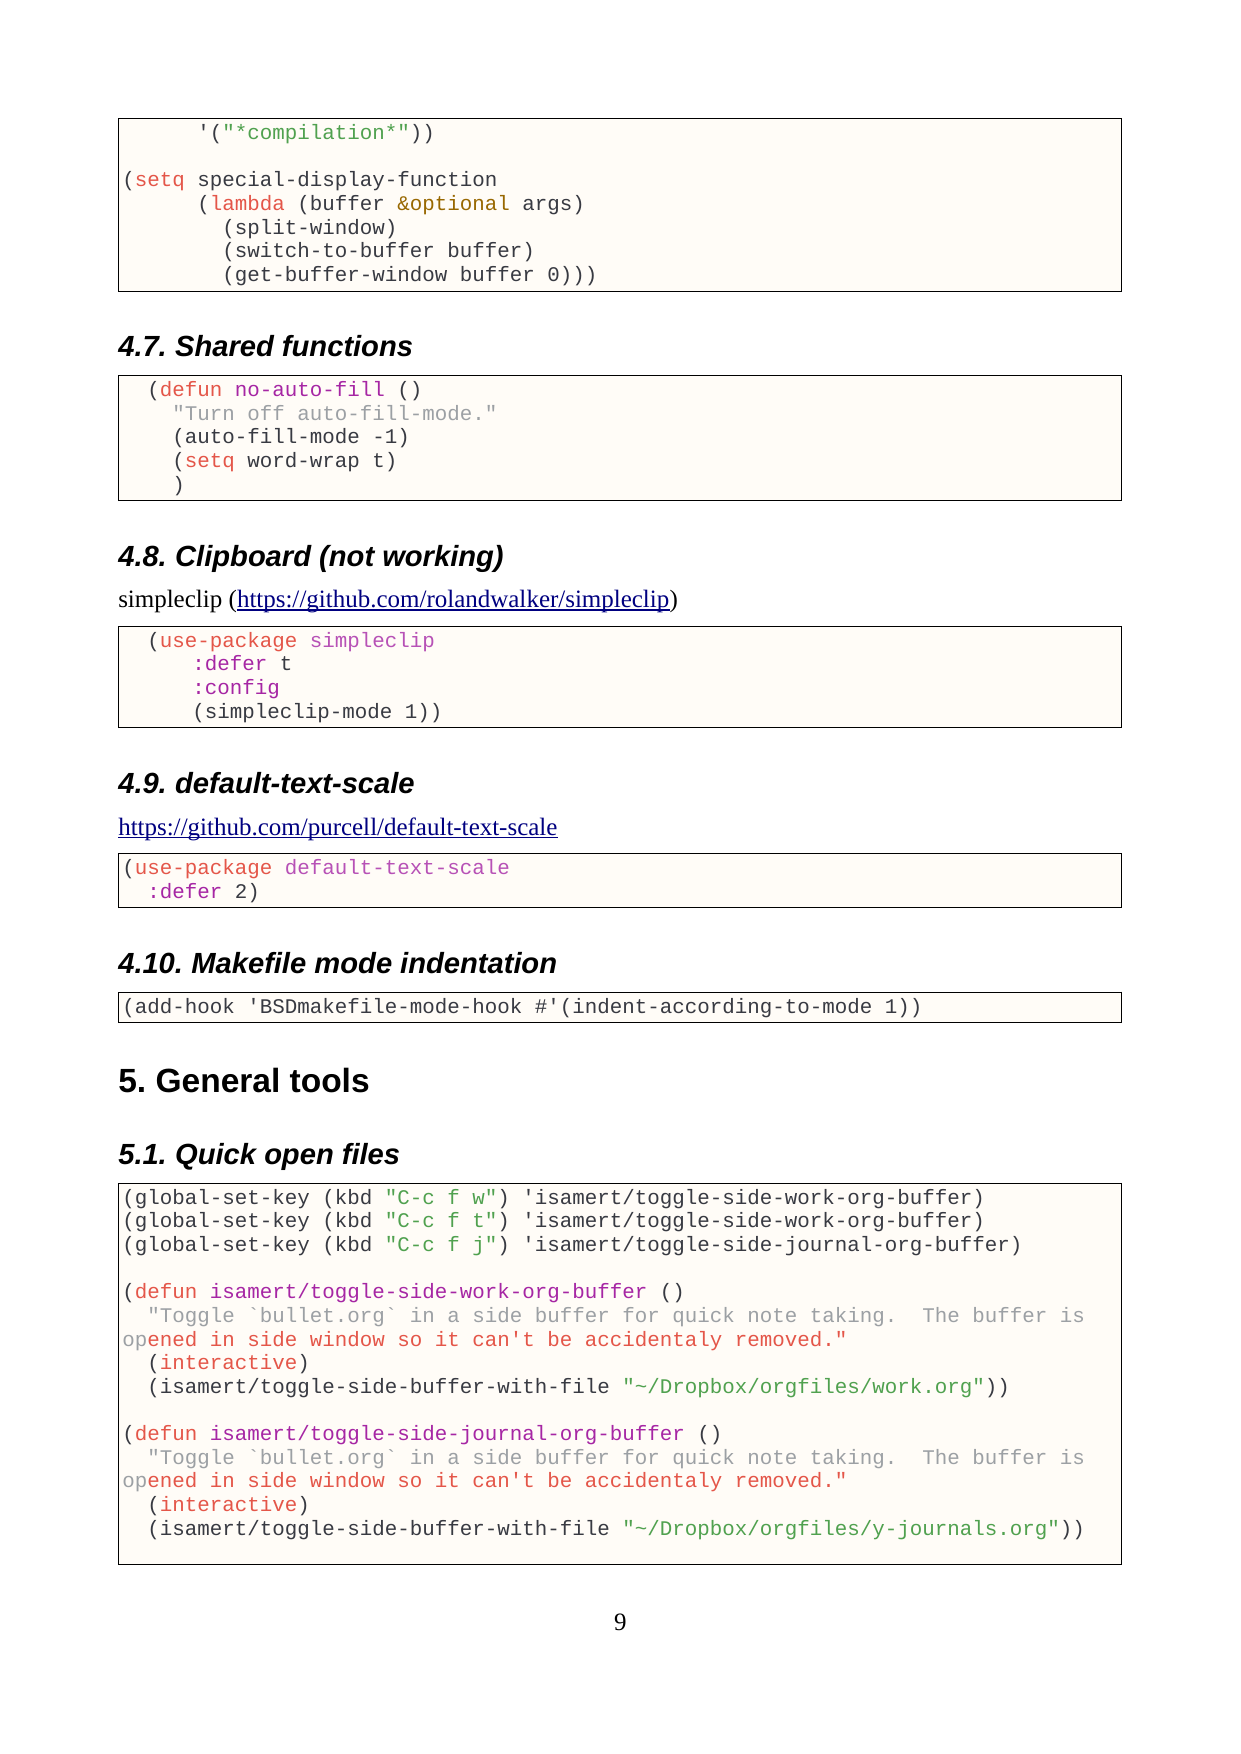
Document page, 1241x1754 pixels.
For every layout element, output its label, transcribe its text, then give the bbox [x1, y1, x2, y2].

text (defun isamert/toggle-side-journal-org-buffer () [119, 1419, 1121, 1443]
text (split-window) [119, 213, 1121, 236]
subtitle default-text-scale [118, 766, 1122, 799]
text (defun no-auto-fill () [119, 376, 1121, 399]
text (global-set-key (kbd "C-c f w") 'isamert/toggle-side-work-org-buffer) [119, 1184, 1121, 1206]
text "Toggle `bullet.org` in a side buffer for quick note taking. The buffer is opened in side window so it can't be accidentaly removed." [119, 1301, 1121, 1348]
text (switch-to-buffer buffer) [119, 236, 1121, 260]
subtitle Clipboard (not working) [118, 538, 1122, 572]
text simpleclip (https://github.com/rolandwalker/simpleclip) [118, 584, 1122, 613]
text "Turn off auto-fill-mode." [119, 399, 1121, 422]
text :defer 2) [119, 877, 1121, 907]
text (setq word-wrap t) [119, 446, 1121, 469]
text (use-package simpleclip [119, 627, 1121, 649]
text (use-package default-text-scale [119, 854, 1121, 877]
subtitle Shared functions [118, 329, 1122, 362]
text "Toggle `bullet.org` in a side buffer for quick note taking. The buffer is opened in side window so it can't be accidentaly removed." [119, 1443, 1121, 1490]
text (global-set-key (kbd "C-c f t") 'isamert/toggle-side-work-org-buffer) [119, 1206, 1121, 1230]
text (isamert/toggle-side-buffer-with-file "~/Dropbox/orgfiles/work.org")) [119, 1372, 1121, 1396]
text :defer t [119, 649, 1121, 673]
text :config [119, 673, 1121, 697]
subtitle General tools [118, 1061, 1122, 1099]
text (lambda (buffer &optional args) [119, 189, 1121, 213]
text (interactive) [119, 1490, 1121, 1514]
text https://github.com/purcell/default-text-scale [118, 812, 1122, 841]
text (simpleclip-mode 1)) [119, 697, 1121, 727]
text (interactive) [119, 1348, 1121, 1372]
text '("*compilation*")) [119, 119, 1121, 142]
text ) [119, 469, 1121, 500]
text (get-buffer-window buffer 0))) [119, 260, 1121, 291]
text (global-set-key (kbd "C-c f j") 'isamert/toggle-side-journal-org-buffer) [119, 1230, 1121, 1254]
subtitle Quick open files [118, 1137, 1122, 1170]
text (setq special-display-function [119, 165, 1121, 189]
text (auto-fill-mode -1) [119, 422, 1121, 446]
text (defun isamert/toggle-side-work-org-buffer () [119, 1277, 1121, 1301]
text (isamert/toggle-side-buffer-with-file "~/Dropbox/orgfiles/y-journals.org")) [119, 1514, 1121, 1537]
subtitle Makefile mode indentation [118, 946, 1122, 979]
text (add-hook 'BSDmakefile-mode-hook #'(indent-according-to-mode 1)) [119, 993, 1121, 1022]
